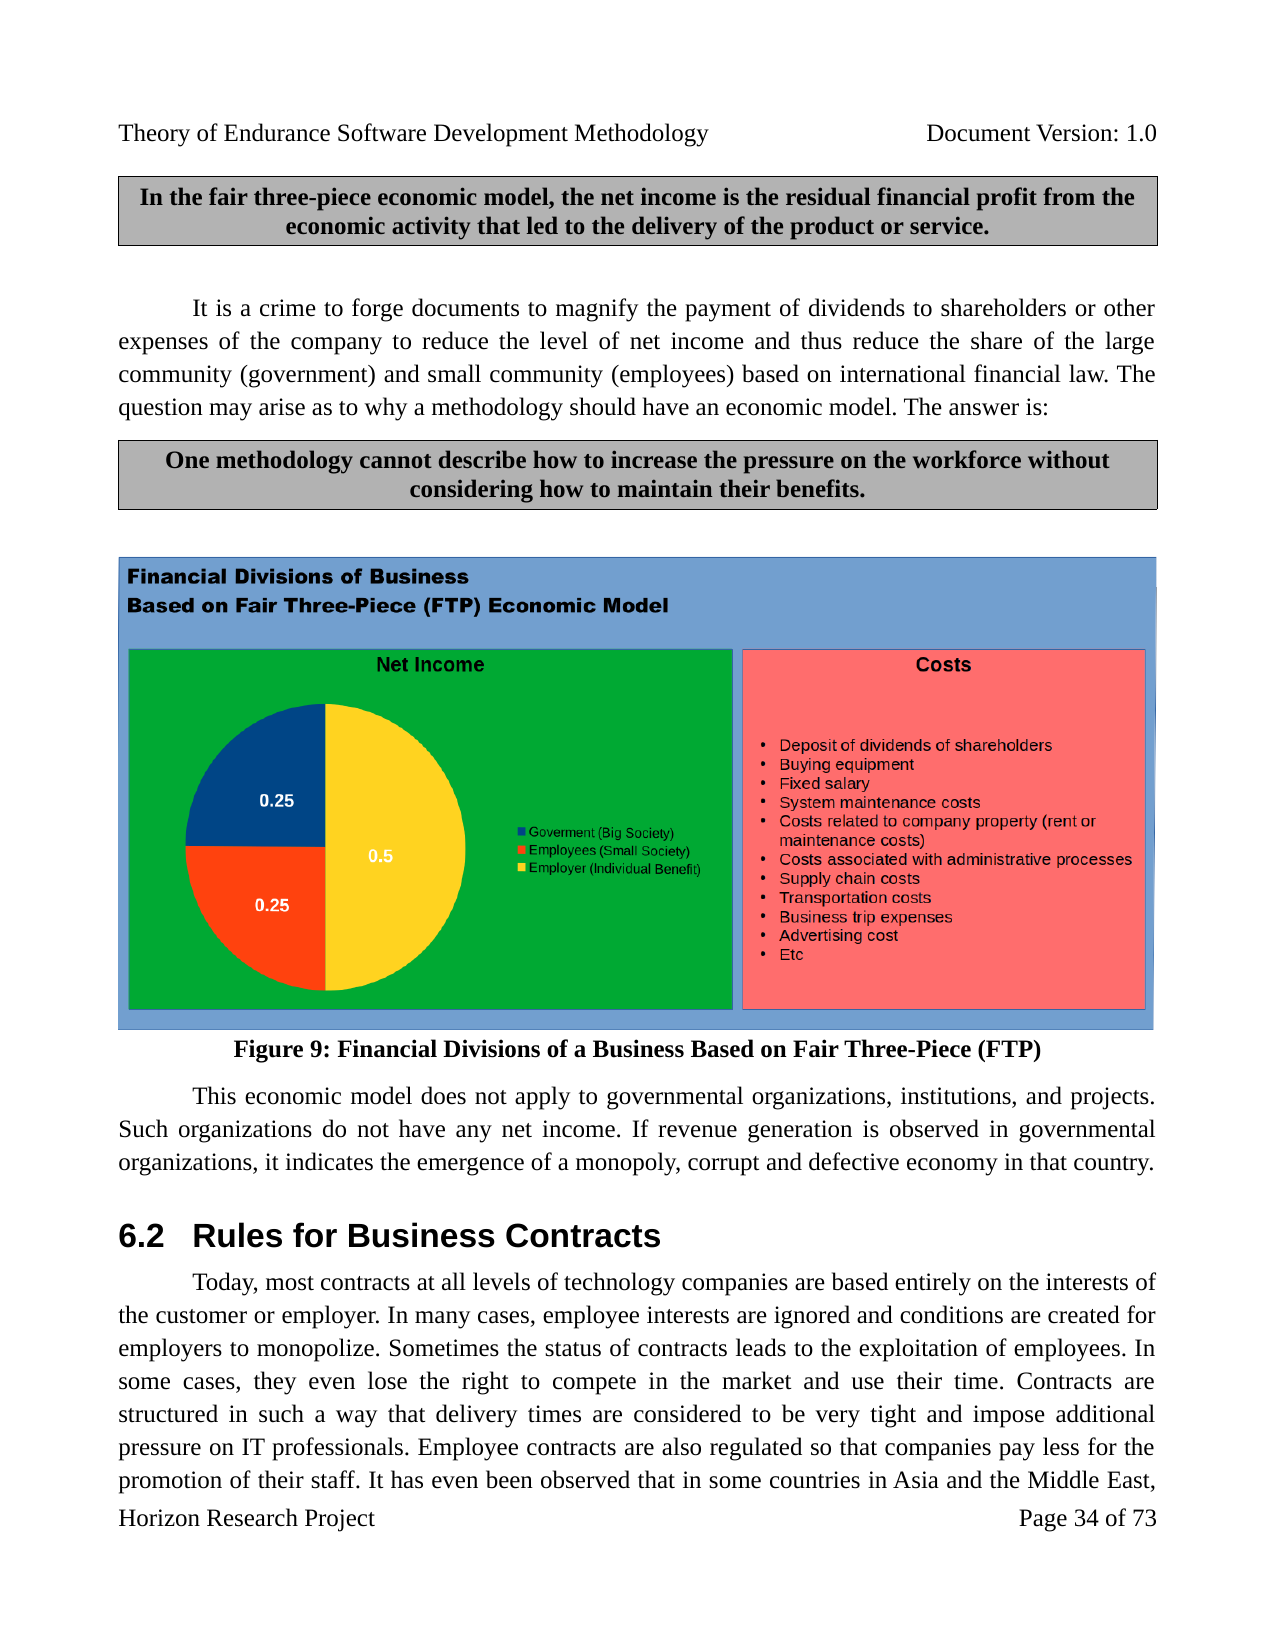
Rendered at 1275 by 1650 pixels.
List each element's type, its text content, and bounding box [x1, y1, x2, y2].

text It is a crime to forge documents to magnify the payment of dividends to shareholders or other expenses of the company to reduce the level of net income and thus reduce the share of the large community (government) and small community (employees) based on international financial law. The question may arise as to why a methodology should have an economic model. The answer is: [118, 293, 1157, 421]
picture [118, 556, 1157, 1030]
table_header In the fair three-piece economic model, the net income is the residual financial profit from the economic activity that led to the delivery of the product or service. [119, 177, 1157, 245]
subtitle Rules for Business Contracts [118, 1216, 1157, 1254]
text Today, most contracts at all levels of technology companies are based entirely on the interests of the customer or employer. In many cases, employee interests are ignored and conditions are created for employers to monopolize. Sometimes the status of contracts leads to the exploitation of employees. In some cases, they even lose the right to compete in the market and use their time. Contracts are structured in such a way that delivery times are considered to be very tight and impose additional pressure on IT professionals. Employee contracts are also regulated so that companies pay less for the promotion of their staff. It has even been observed that in some countries in Asia and the Middle East, [118, 1267, 1157, 1494]
text This economic model does not apply to governmental organizations, institutions, and projects. Such organizations do not have any net income. If revenue generation is observed in governmental organizations, it indicates the emergence of a monopoly, corrupt and defective economy in that country. [118, 1081, 1157, 1176]
table_header One methodology cannot describe how to increase the pressure on the workforce without considering how to maintain their benefits. [119, 441, 1157, 509]
text Figure 9: Financial Divisions of a Business Based on Fair Three-Piece (FTP) [118, 1030, 1157, 1063]
